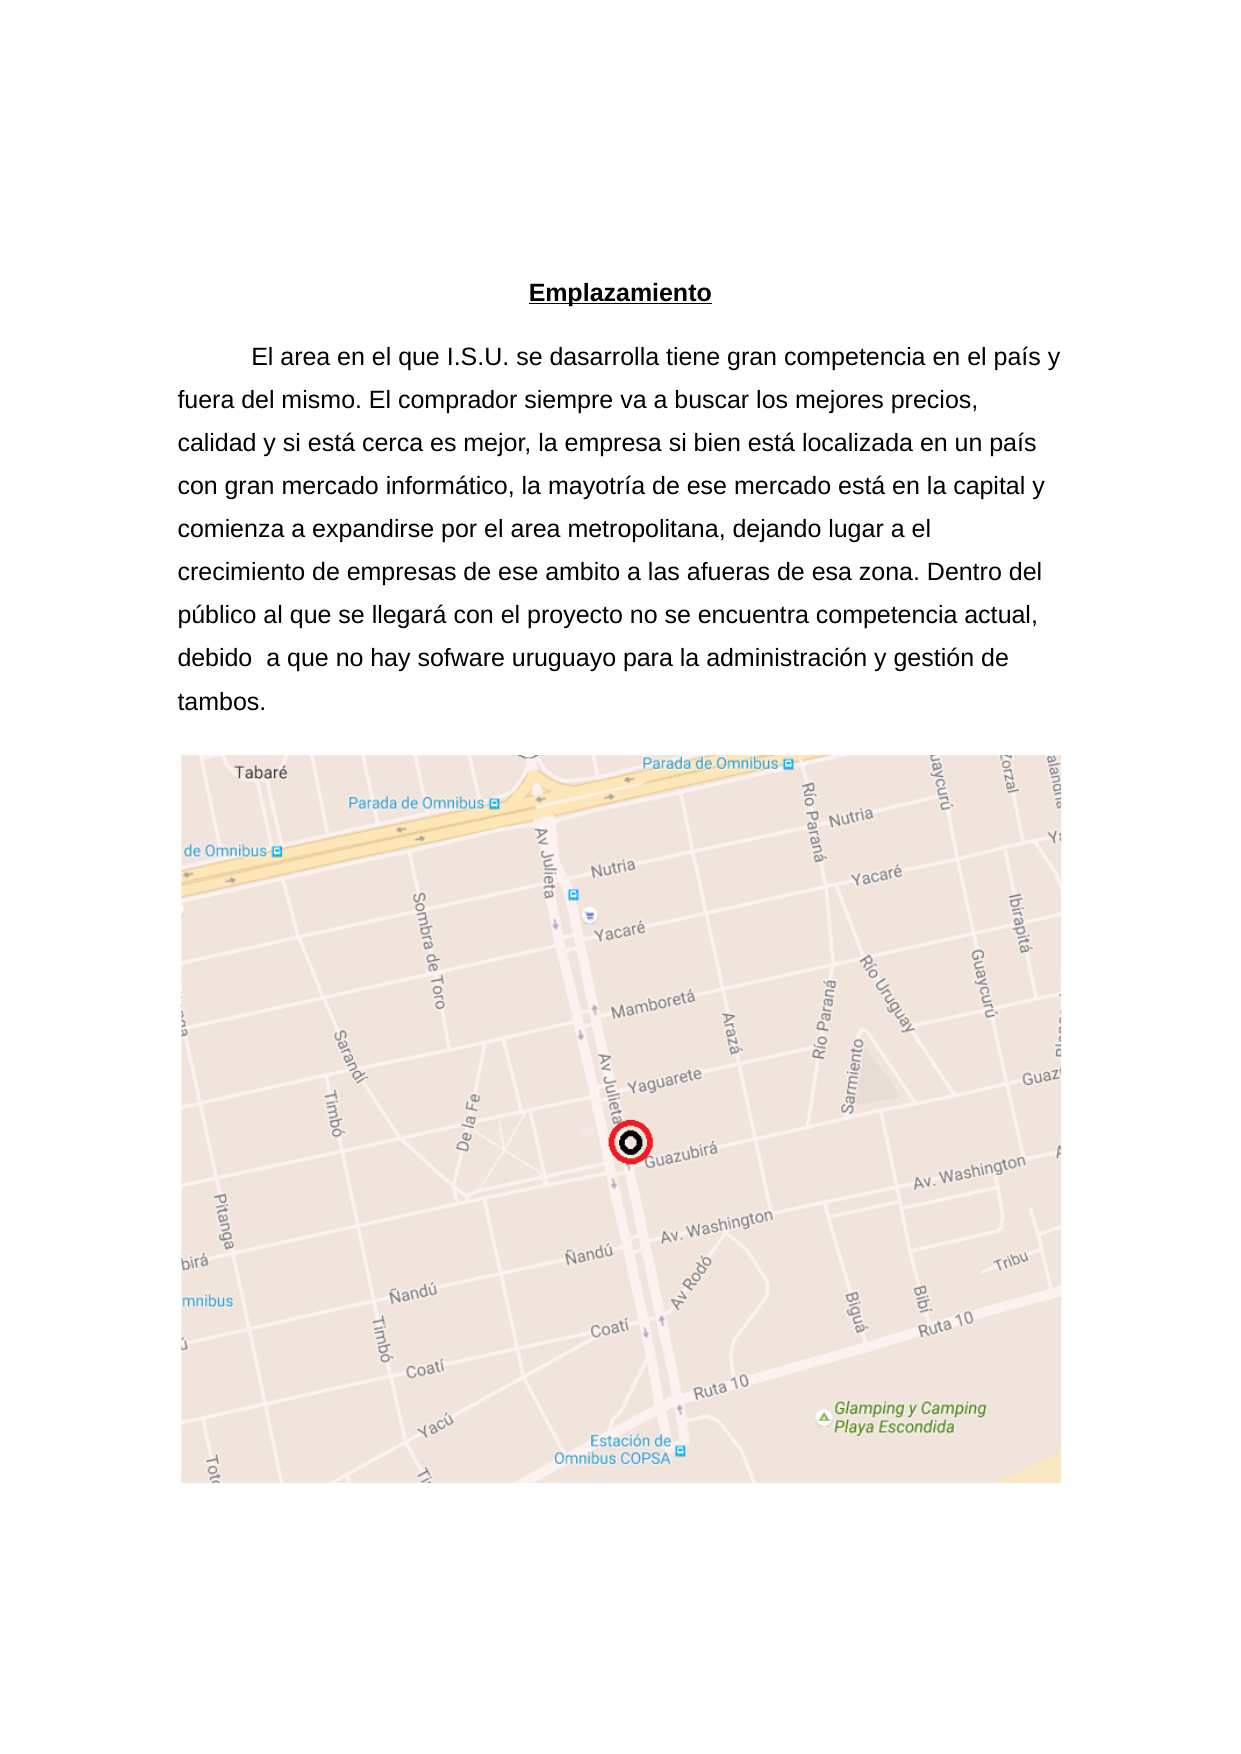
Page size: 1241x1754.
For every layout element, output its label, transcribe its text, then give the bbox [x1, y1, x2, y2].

text El area en el que I.S.U. se dasarrolla tiene gran competencia en el país y fuera del mismo. El comprador siempre va a buscar los mejores precios, calidad y si está cerca es mejor, la empresa si bien está localizada en un país con gran mercado informático, la mayotría de ese mercado está en la capital y comienza a expandirse por el area metropolitana, dejando lugar a el crecimiento de empresas de ese ambito a las afueras de esa zona. Dentro del público al que se llegará con el proyecto no se encuentra competencia actual, debido a que no hay sofware uruguayo para la administración y gestión de tambos. [177, 341, 1063, 715]
text Emplazamiento [177, 277, 1063, 306]
